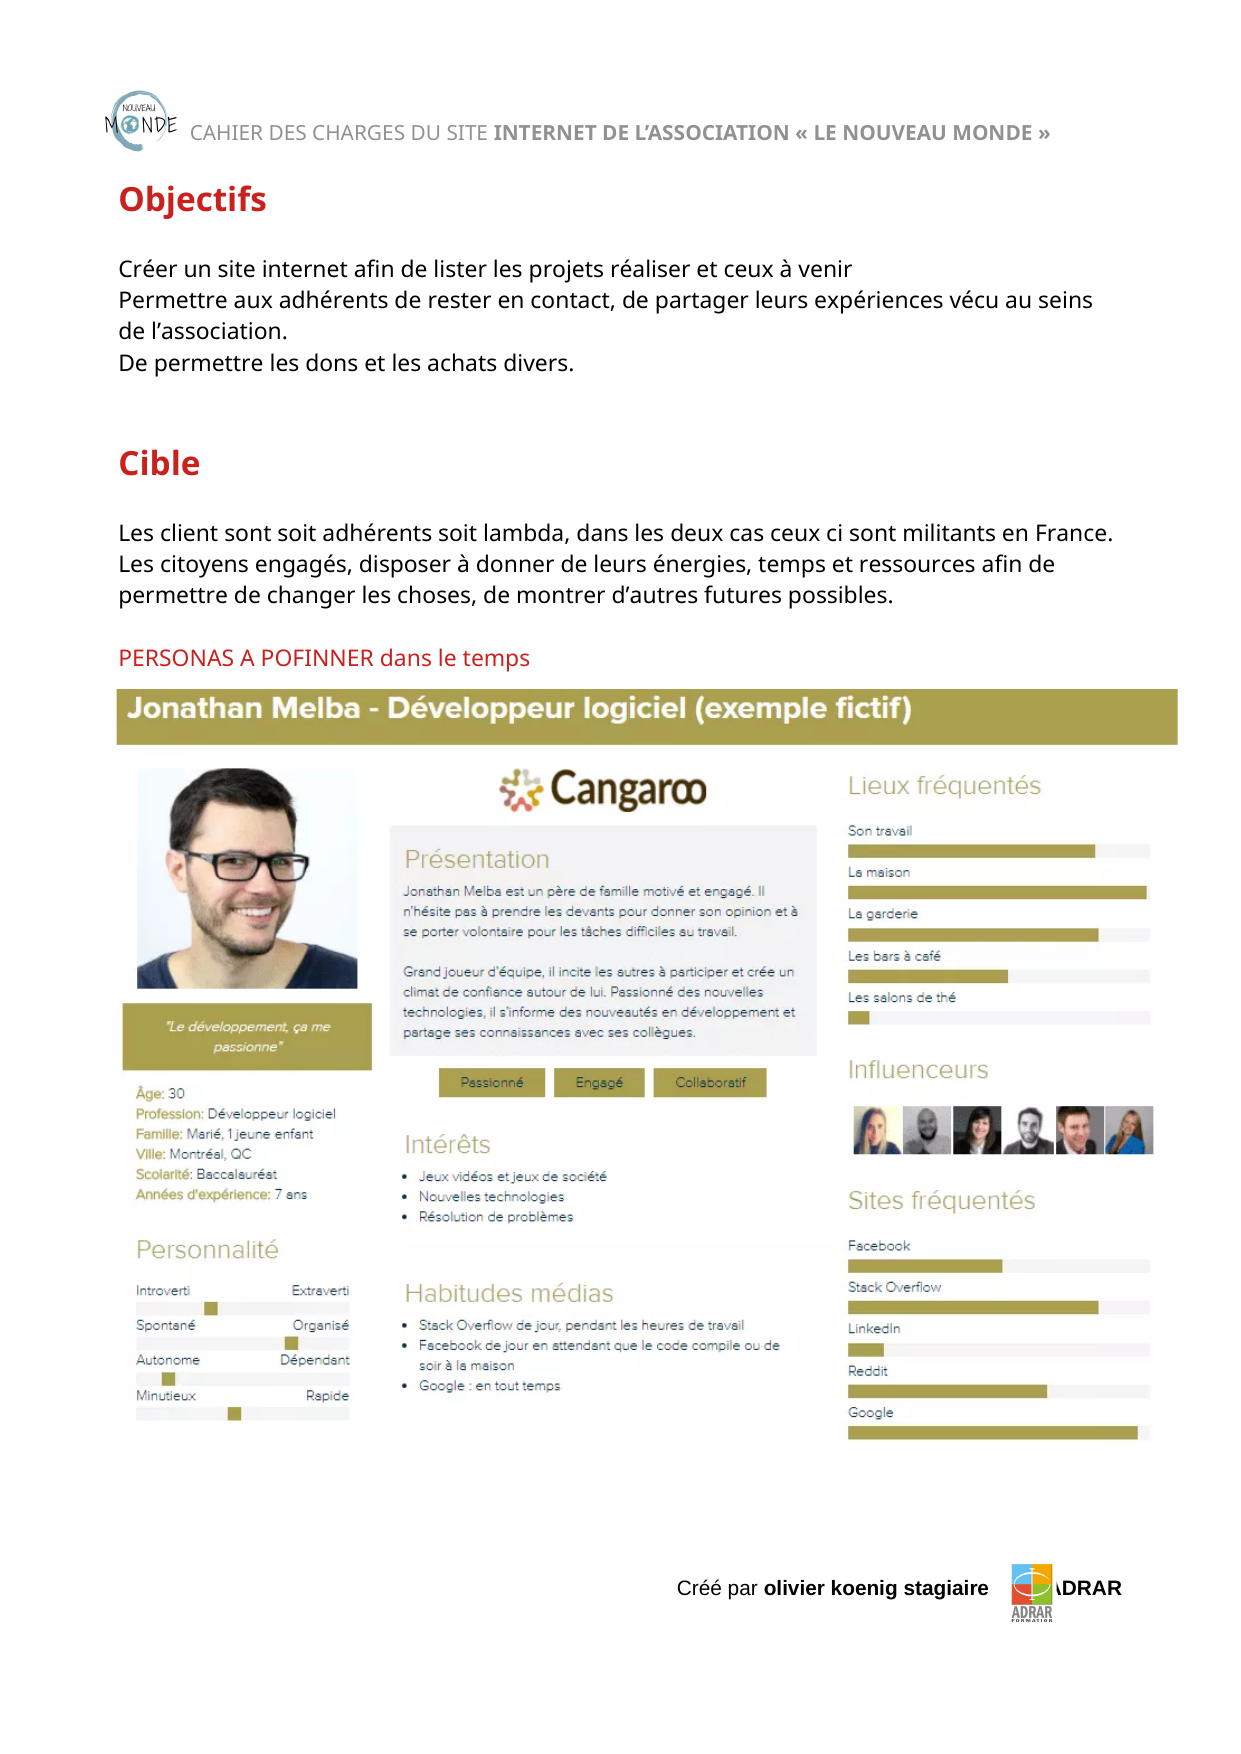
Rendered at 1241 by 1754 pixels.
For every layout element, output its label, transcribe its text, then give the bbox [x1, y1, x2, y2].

picture [104, 83, 177, 157]
text PERSONAS A POFINNER dans le temps [118, 642, 1122, 673]
picture [1007, 1561, 1057, 1625]
text Les citoyens engagés, disposer à donner de leurs énergies, temps et ressources afin de permettre de changer les choses, de montrer d’autres futures possibles. [118, 548, 1122, 611]
text De permettre les dons et les achats divers. [118, 346, 1122, 378]
text Créer un site internet afin de lister les projets réaliser et ceux à venir [118, 253, 1122, 284]
text Permettre aux adhérents de rester en contact, de partager leurs expériences vécu au seins de l’association. [118, 284, 1122, 346]
text Cible [118, 440, 1122, 486]
text Les client sont soit adhérents soit lambda, dans les deux cas ceux ci sont militants en France. [118, 517, 1122, 548]
picture [116, 689, 1178, 1444]
text Objectifs [118, 176, 1122, 221]
